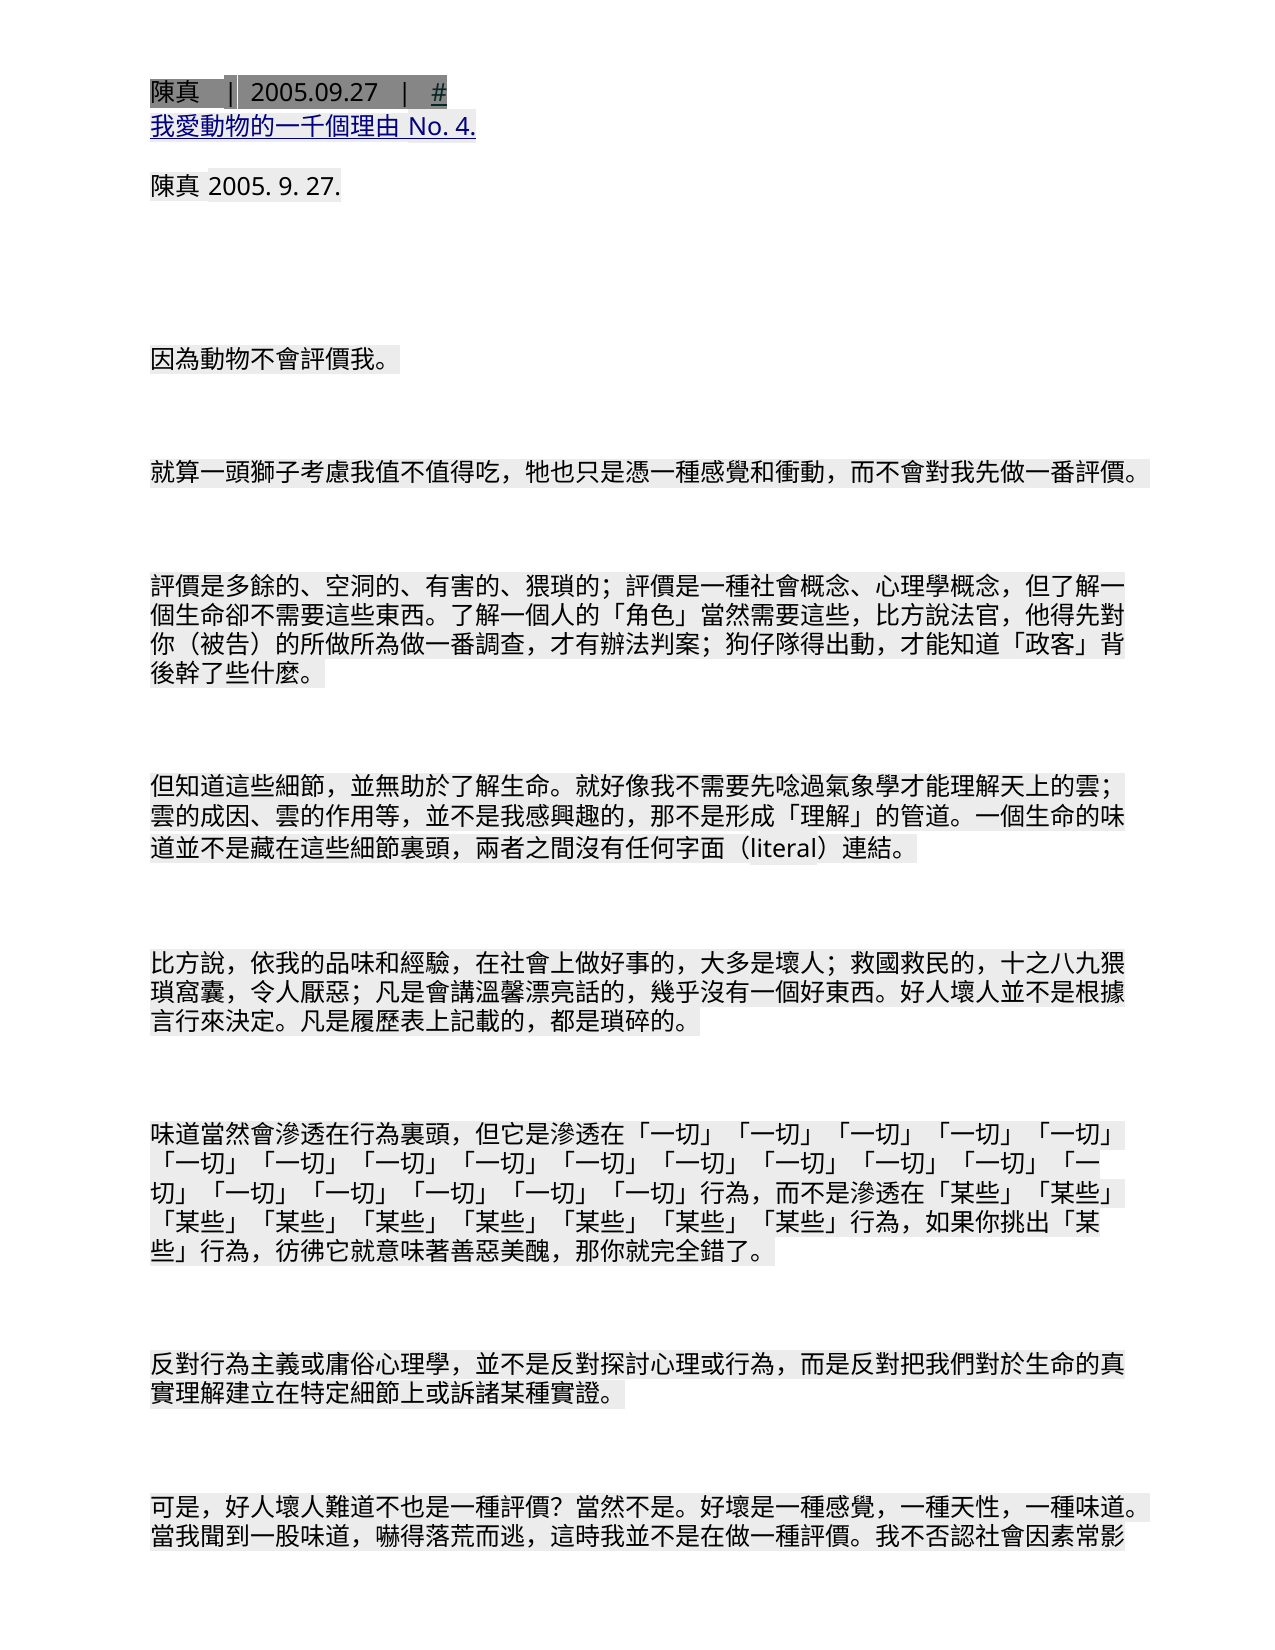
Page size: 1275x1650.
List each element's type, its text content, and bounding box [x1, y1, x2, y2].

text 就算一頭獅子考慮我值不值得吃，牠也只是憑一種感覺和衝動，而不會對我先做一番評價。 [150, 458, 1125, 488]
text 比方說，依我的品味和經驗，在社會上做好事的，大多是壞人；救國救民的，十之八九猥瑣窩囊，令人厭惡；凡是會講溫馨漂亮話的，幾乎沒有一個好東西。好人壞人並不是根據言行來決定。凡是履歷表上記載的，都是瑣碎的。 [150, 949, 1125, 1036]
text 我愛動物的一千個理由 No. 4. [150, 109, 1125, 143]
text 陳真 | 2005.09.27 | # [150, 75, 1125, 109]
text 陳真 2005. 9. 27. [150, 168, 1125, 202]
text 因為動物不會評價我。 [150, 345, 1125, 374]
text 但知道這些細節，並無助於了解生命。就好像我不需要先唸過氣象學才能理解天上的雲；雲的成因、雲的作用等，並不是我感興趣的，那不是形成「理解」的管道。一個生命的味道並不是藏在這些細節裏頭，兩者之間沒有任何字面（literal）連結。 [150, 772, 1125, 865]
text 可是，好人壞人難道不也是一種評價？當然不是。好壞是一種感覺，一種天性，一種味道。當我聞到一股味道，嚇得落荒而逃，這時我並不是在做一種評價。我不否認社會因素常影響嗅覺，但它畢竟不是嗅覺本身。壓抑嗅覺，卻在社會面及心理面上大做文章、建構評價，是「人」這種庸俗的動物才會幹的事。 [150, 1493, 1125, 1551]
text 評價是多餘的、空洞的、有害的、猥瑣的；評價是一種社會概念、心理學概念，但了解一個生命卻不需要這些東西。了解一個人的「角色」當然需要這些，比方說法官，他得先對你（被告）的所做所為做一番調查，才有辦法判案；狗仔隊得出動，才能知道「政客」背後幹了些什麼。 [150, 572, 1125, 688]
text 味道當然會滲透在行為裏頭，但它是滲透在「一切」「一切」「一切」「一切」「一切」「一切」「一切」「一切」「一切」「一切」「一切」「一切」「一切」「一切」「一切」「一切」「一切」「一切」「一切」「一切」行為，而不是滲透在「某些」「某些」「某些」「某些」「某些」「某些」「某些」「某些」「某些」行為，如果你挑出「某些」行為，彷彿它就意味著善惡美醜，那你就完全錯了。 [150, 1121, 1125, 1266]
text 反對行為主義或庸俗心理學，並不是反對探討心理或行為，而是反對把我們對於生命的真實理解建立在特定細節上或訴諸某種實證。 [150, 1350, 1125, 1409]
